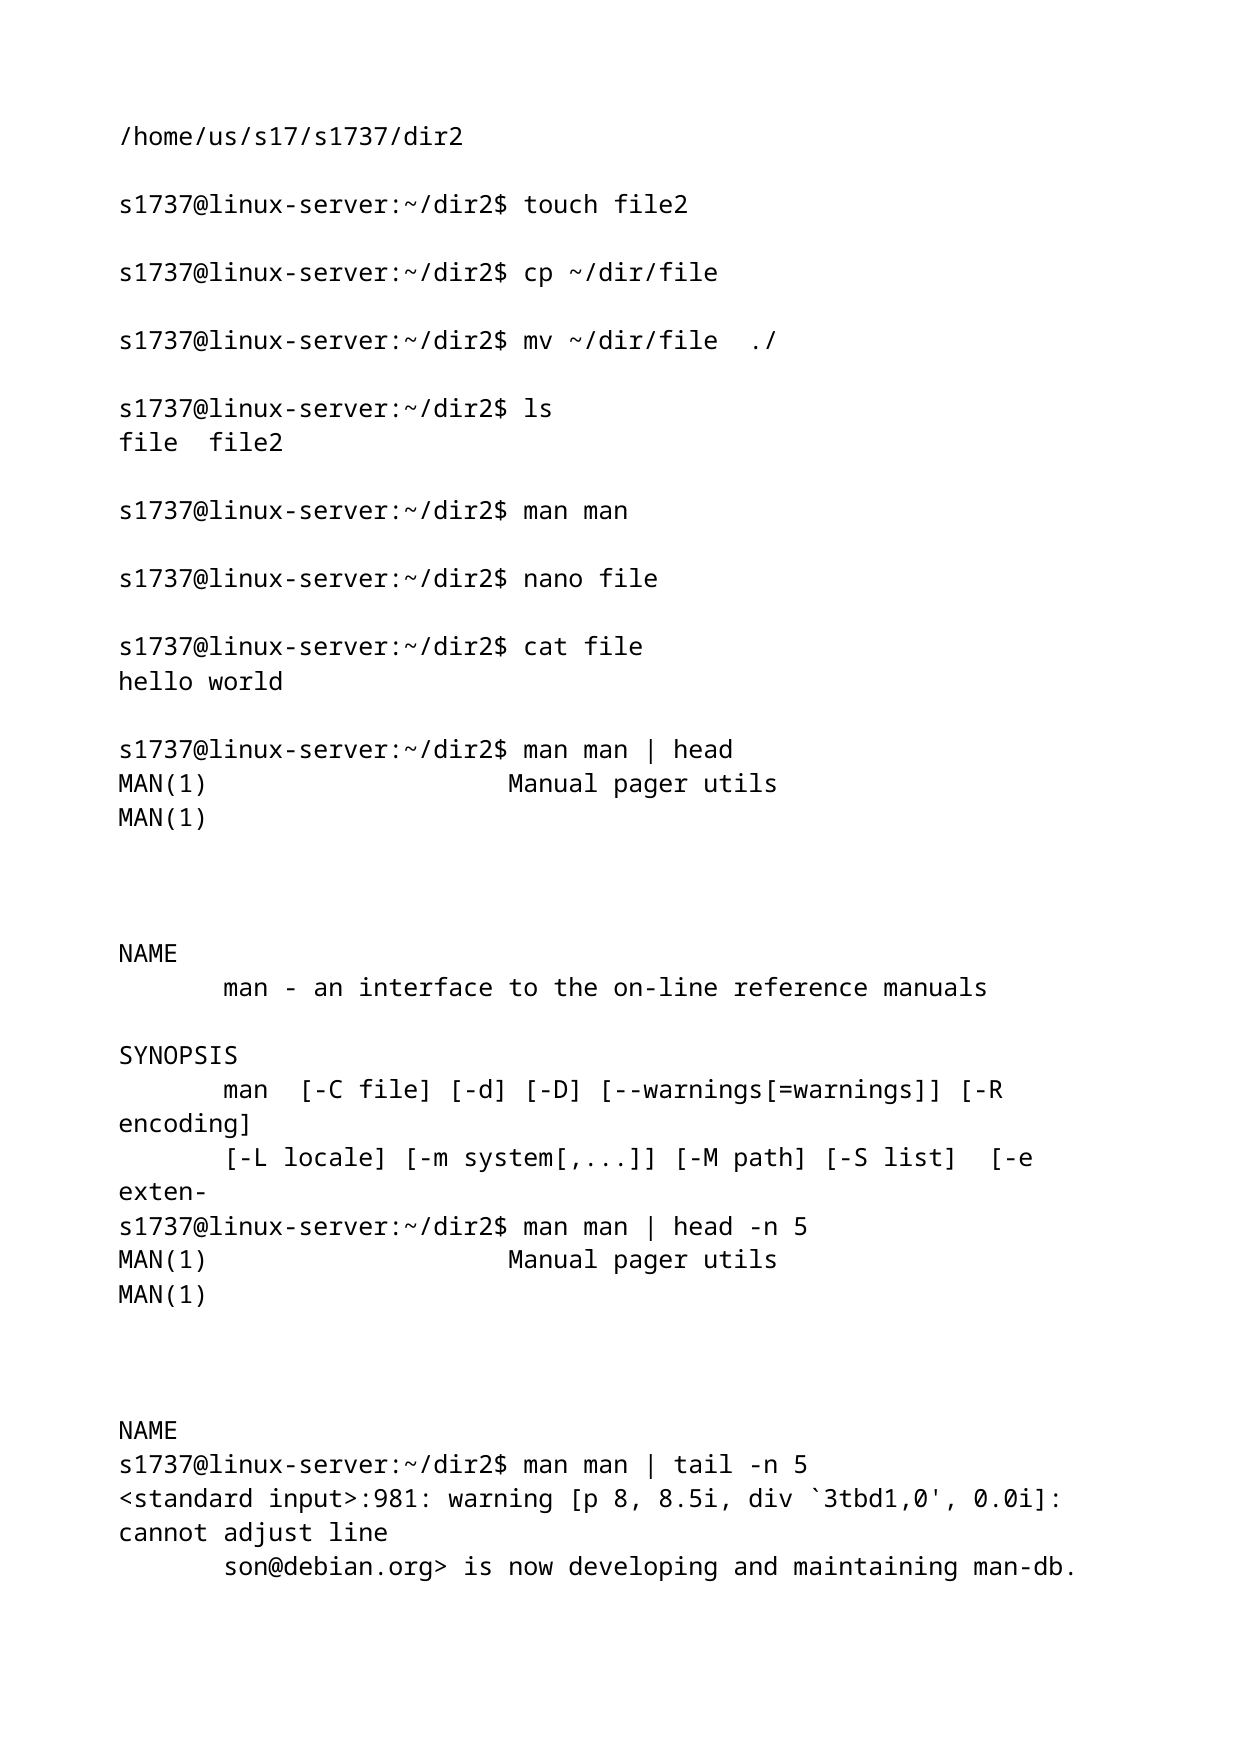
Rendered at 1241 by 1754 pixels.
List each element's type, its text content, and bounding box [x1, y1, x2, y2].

text hello world [118, 663, 1122, 697]
text s1737@linux-server:~/dir2$ cp ~/dir/file [118, 254, 1122, 288]
text s1737@linux-server:~/dir2$ ls [118, 391, 1122, 425]
text son@debian.org> is now developing and maintaining man-db. [118, 1549, 1122, 1583]
text s1737@linux-server:~/dir2$ nano file [118, 561, 1122, 595]
text s1737@linux-server:~/dir2$ man man | head -n 5 [118, 1208, 1122, 1242]
text s1737@linux-server:~/dir2$ man man | tail -n 5 [118, 1447, 1122, 1481]
text man [-C file] [-d] [-D] [--warnings[=warnings]] [-R encoding] [118, 1072, 1122, 1140]
text s1737@linux-server:~/dir2$ man man | head [118, 731, 1122, 765]
text <standard input>:981: warning [p 8, 8.5i, div `3tbd1,0', 0.0i]: cannot adjust line [118, 1481, 1122, 1549]
text s1737@linux-server:~/dir2$ man man [118, 493, 1122, 527]
text man - an interface to the on-line reference manuals [118, 970, 1122, 1004]
text [-L locale] [-m system[,...]] [-M path] [-S list] [-e exten‐ [118, 1140, 1122, 1208]
text s1737@linux-server:~/dir2$ touch file2 [118, 186, 1122, 220]
text MAN(1) Manual pager utils MAN(1) [118, 1242, 1122, 1310]
text s1737@linux-server:~/dir2$ mv ~/dir/file ./ [118, 322, 1122, 357]
text file file2 [118, 425, 1122, 459]
text NAME [118, 936, 1122, 970]
text NAME [118, 1412, 1122, 1447]
text s1737@linux-server:~/dir2$ cat file [118, 629, 1122, 663]
text /home/us/s17/s1737/dir2 [118, 118, 1122, 152]
text MAN(1) Manual pager utils MAN(1) [118, 765, 1122, 833]
text SYNOPSIS [118, 1038, 1122, 1072]
